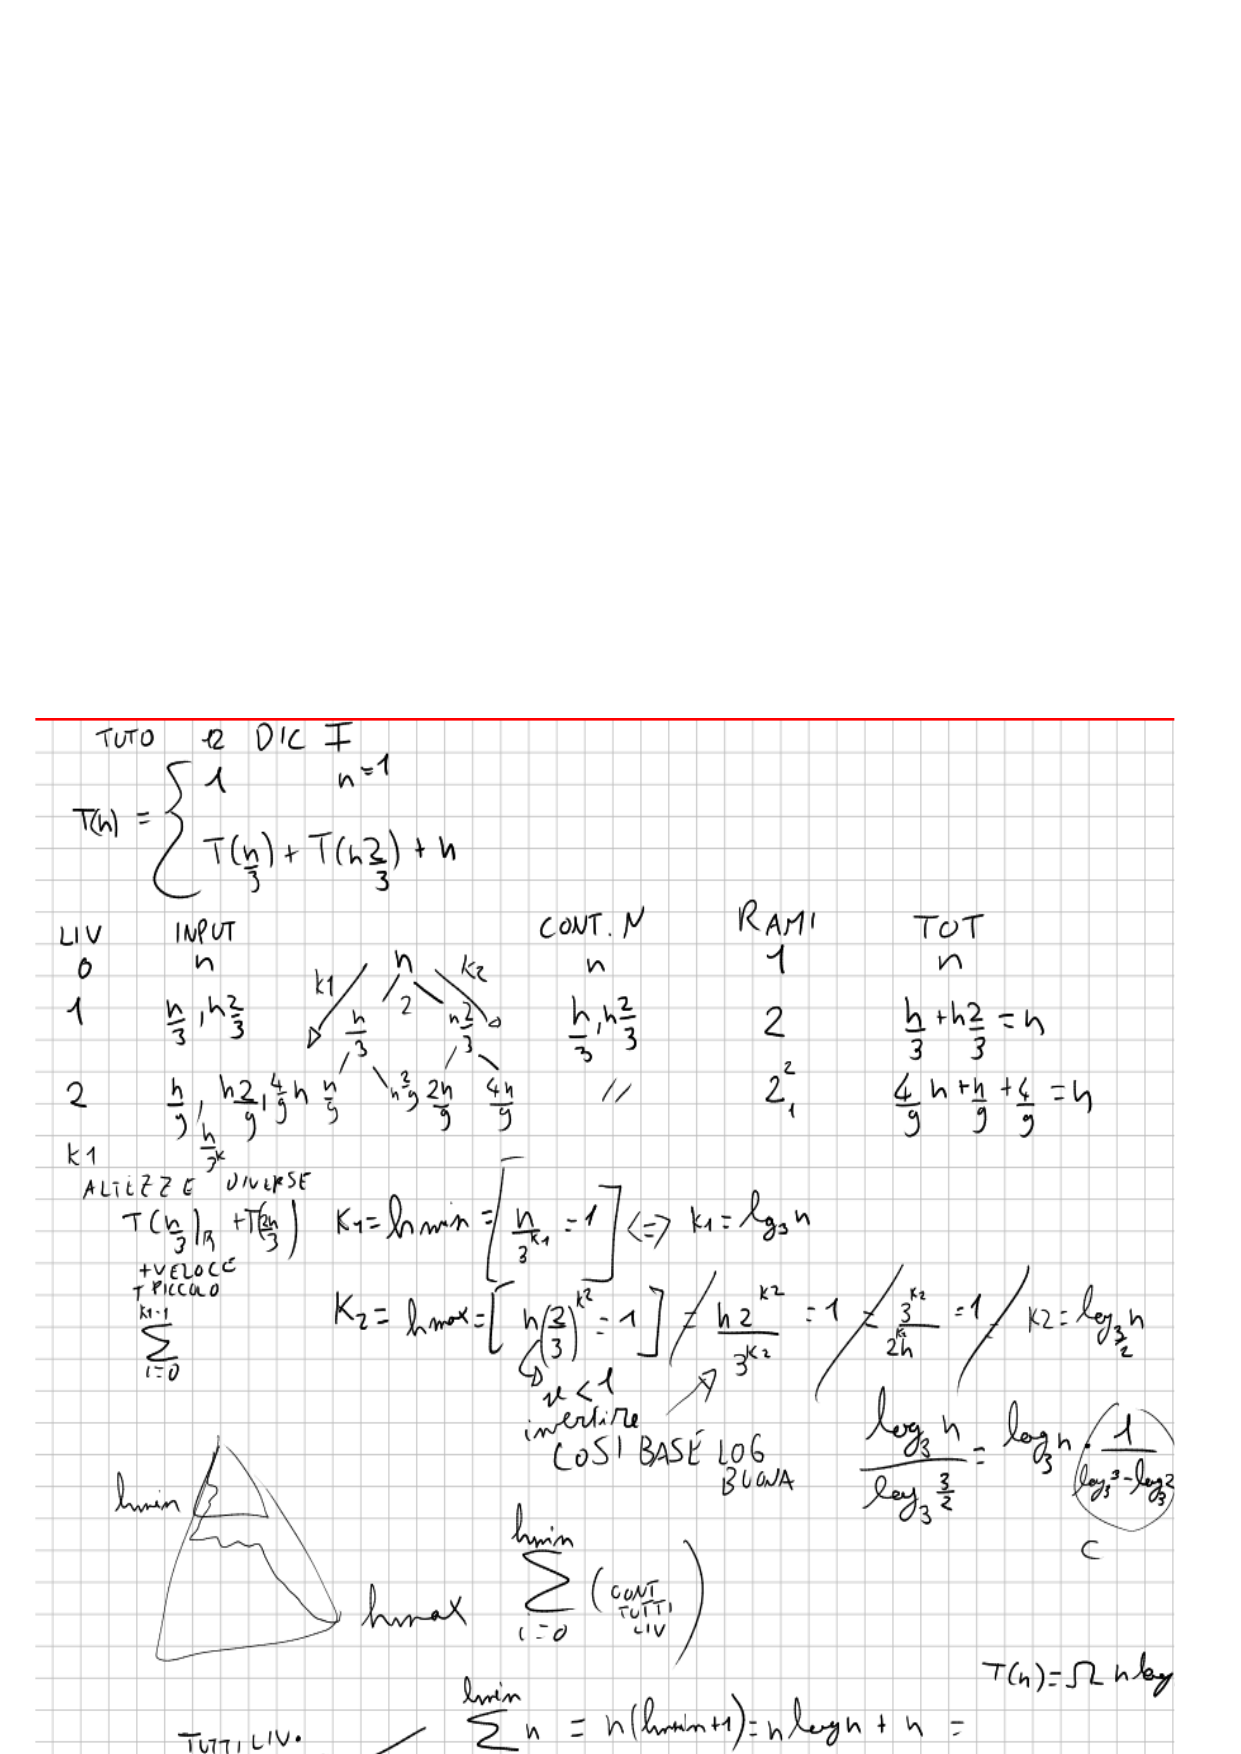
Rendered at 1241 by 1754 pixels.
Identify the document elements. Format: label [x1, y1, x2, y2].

picture [35, 718, 1175, 1754]
